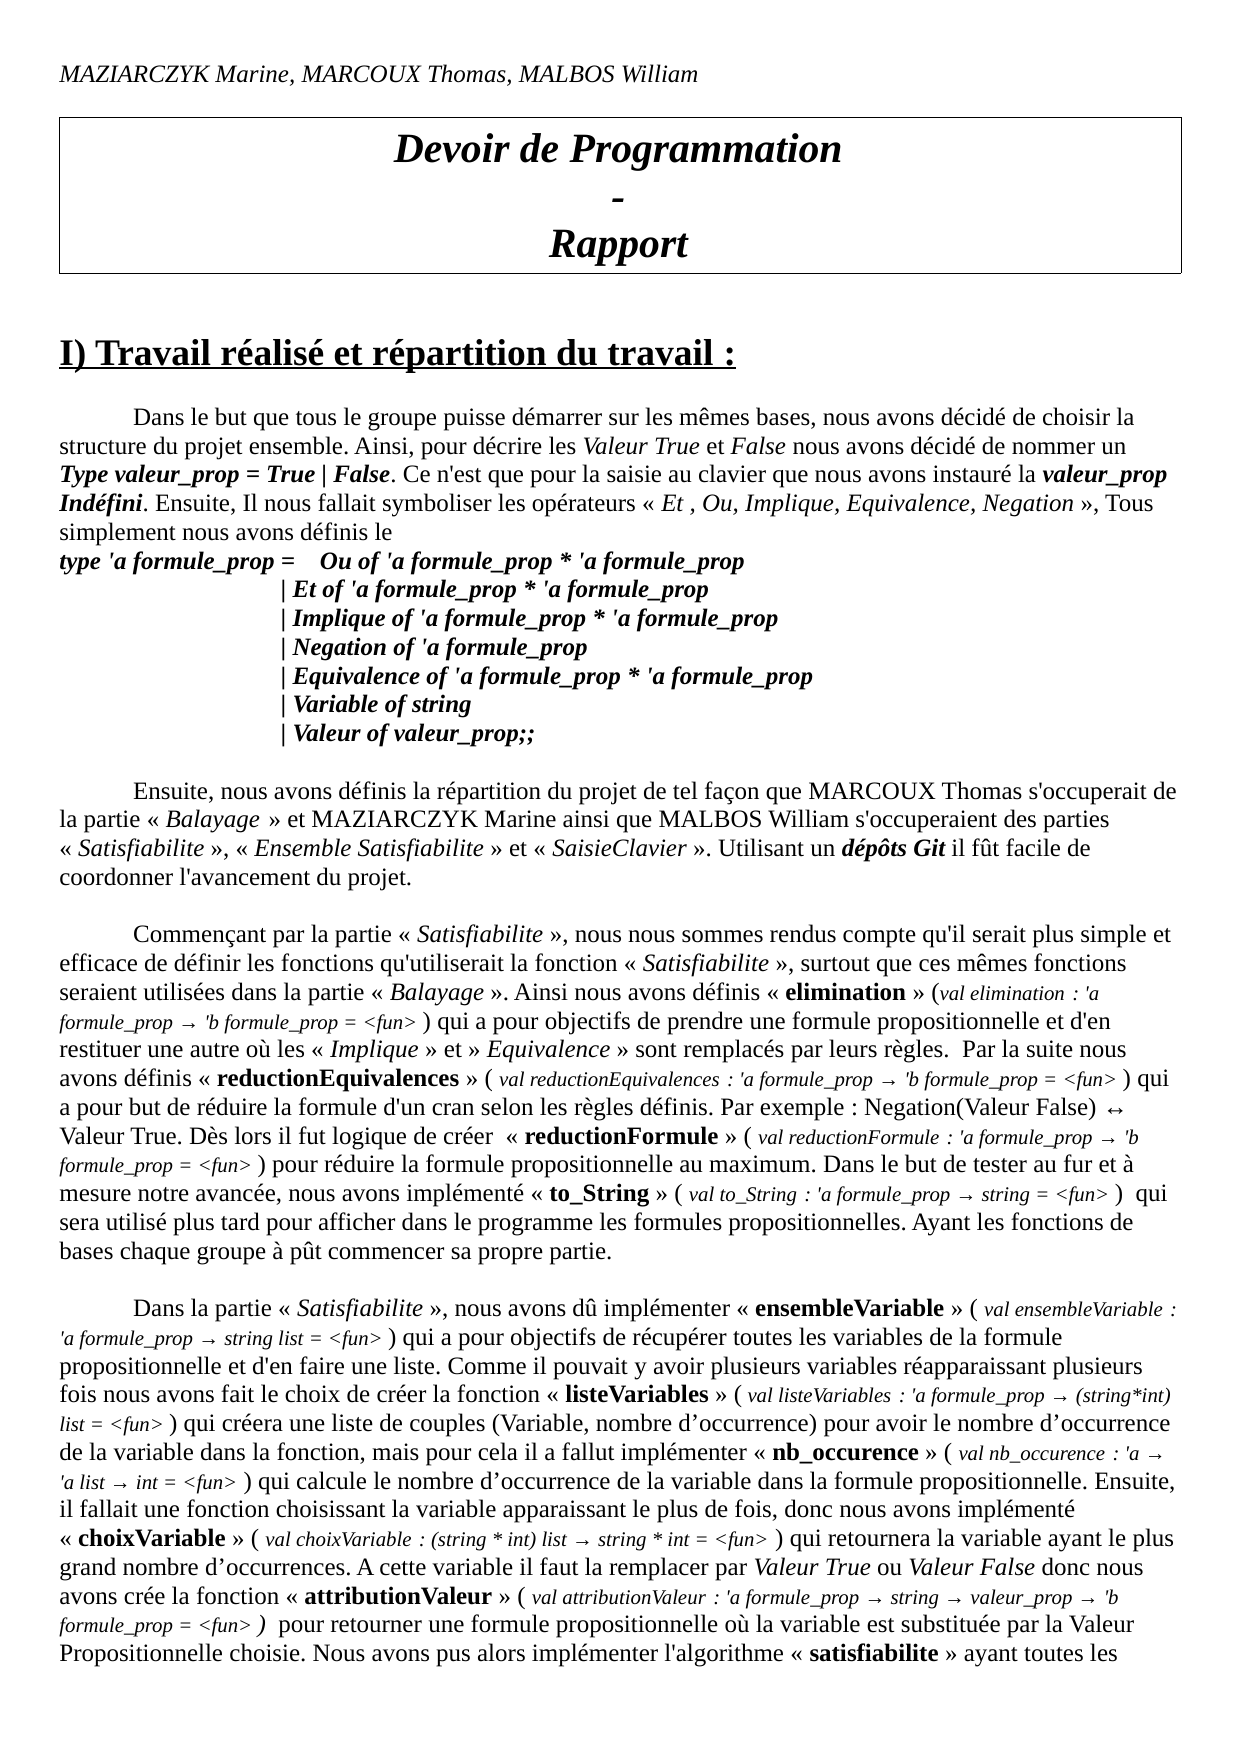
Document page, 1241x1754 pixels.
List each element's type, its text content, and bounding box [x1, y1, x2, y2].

text | Variable of string [59, 689, 1181, 718]
text Dans le but que tous le groupe puisse démarrer sur les mêmes bases, nous avons décidé de choisir la structure du projet ensemble. Ainsi, pour décrire les Valeur True et False nous avons décidé de nommer un Type valeur_prop = True | False. Ce n'est que pour la saisie au clavier que nous avons instauré la valeur_prop Indéfini. Ensuite, Il nous fallait symboliser les opérateurs « Et , Ou, Implique, Equivalence, Negation », Tous simplement nous avons définis le [59, 402, 1181, 546]
text | Equivalence of 'a formule_prop * 'a formule_prop [59, 661, 1181, 689]
text type 'a formule_prop = Ou of 'a formule_prop * 'a formule_prop [59, 546, 1181, 574]
text | Implique of 'a formule_prop * 'a formule_prop [59, 603, 1181, 632]
text Commençant par la partie « Satisfiabilite », nous nous sommes rendus compte qu'il serait plus simple et efficace de définir les fonctions qu'utiliserait la fonction « Satisfiabilite », surtout que ces mêmes fonctions seraient utilisées dans la partie « Balayage ». Ainsi nous avons définis « elimination » (val elimination : 'a formule_prop → 'b formule_prop = <fun> ) qui a pour objectifs de prendre une formule propositionnelle et d'en restituer une autre où les « Implique » et » Equivalence » sont remplacés par leurs règles. Par la suite nous avons définis « reductionEquivalences » ( val reductionEquivalences : 'a formule_prop → 'b formule_prop = <fun> ) qui a pour but de réduire la formule d'un cran selon les règles définis. Par exemple : Negation(Valeur False) ↔ Valeur True. Dès lors il fut logique de créer « reductionFormule » ( val reductionFormule : 'a formule_prop → 'b formule_prop = <fun> ) pour réduire la formule propositionnelle au maximum. Dans le but de tester au fur et à mesure notre avancée, nous avons implémenté « to_String » ( val to_String : 'a formule_prop → string = <fun> ) qui sera utilisé plus tard pour afficher dans le programme les formules propositionnelles. Ayant les fonctions de bases chaque groupe à pût commencer sa propre partie. [59, 919, 1181, 1264]
text Dans la partie « Satisfiabilite », nous avons dû implémenter « ensembleVariable » ( val ensembleVariable : 'a formule_prop → string list = <fun> ) qui a pour objectifs de récupérer toutes les variables de la formule propositionnelle et d'en faire une liste. Comme il pouvait y avoir plusieurs variables réapparaissant plusieurs fois nous avons fait le choix de créer la fonction « listeVariables » ( val listeVariables : 'a formule_prop → (string*int) list = <fun> ) qui créera une liste de couples (Variable, nombre d’occurrence) pour avoir le nombre d’occurrence de la variable dans la fonction, mais pour cela il a fallut implémenter « nb_occurence » ( val nb_occurence : 'a → 'a list → int = <fun> ) qui calcule le nombre d’occurrence de la variable dans la formule propositionnelle. Ensuite, il fallait une fonction choisissant la variable apparaissant le plus de fois, donc nous avons implémenté « choixVariable » ( val choixVariable : (string * int) list → string * int = <fun> ) qui retournera la variable ayant le plus grand nombre d’occurrences. A cette variable il faut la remplacer par Valeur True ou Valeur False donc nous avons crée la fonction « attributionValeur » ( val attributionValeur : 'a formule_prop → string → valeur_prop → 'b formule_prop = <fun> ) pour retourner une formule propositionnelle où la variable est substituée par la Valeur Propositionnelle choisie. Nous avons pus alors implémenter l'algorithme « satisfiabilite » ayant toutes les [59, 1293, 1181, 1667]
text Ensuite, nous avons définis la répartition du projet de tel façon que MARCOUX Thomas s'occuperait de la partie « Balayage » et MAZIARCZYK Marine ainsi que MALBOS William s'occuperaient des parties « Satisfiabilite », « Ensemble Satisfiabilite » et « SaisieClavier ». Utilisant un dépôts Git il fût facile de coordonner l'avancement du projet. [59, 776, 1181, 891]
text | Valeur of valeur_prop;; [59, 718, 1181, 747]
text I) Travail réalisé et répartition du travail : [59, 330, 1181, 373]
text | Et of 'a formule_prop * 'a formule_prop [59, 574, 1181, 603]
text | Negation of 'a formule_prop [59, 632, 1181, 661]
table_header Devoir de Programmation - Rapport [60, 118, 1181, 273]
